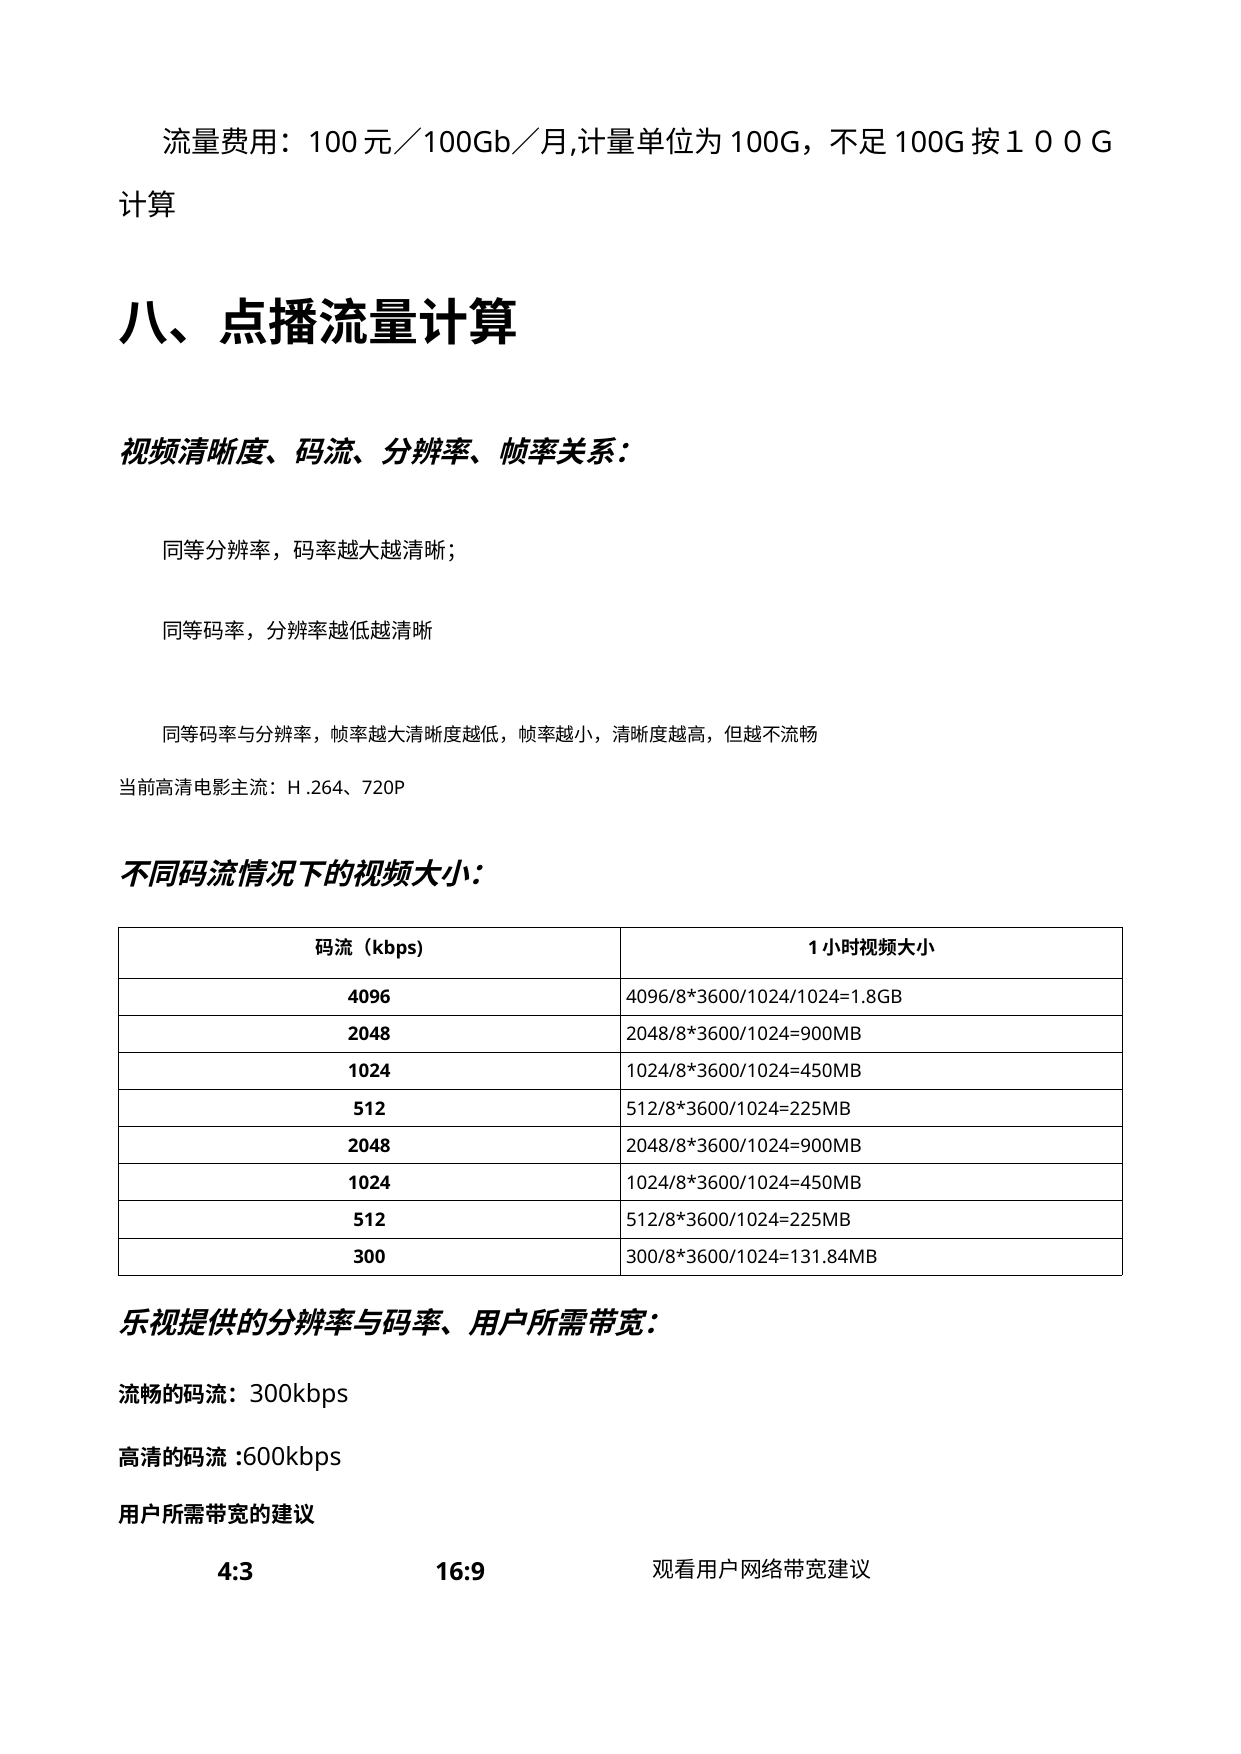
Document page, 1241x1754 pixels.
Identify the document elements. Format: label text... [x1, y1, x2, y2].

text 同等码率与分辨率，帧率越大清晰度越低，帧率越小，清晰度越高，但越不流畅 [118, 719, 1122, 746]
text 高清的码流 :600kbps [118, 1439, 1122, 1473]
table_cell 512 [119, 1090, 620, 1126]
table_cell 4096/8*3600/1024/1024=1.8GB [621, 979, 1122, 1015]
table_cell 1024/8*3600/1024=450MB [621, 1164, 1122, 1200]
table_cell 512 [119, 1201, 620, 1237]
table_header 4:3 [218, 1553, 435, 1617]
text 用户所需带宽的建议 [118, 1503, 1122, 1528]
table_cell 300 [119, 1239, 620, 1274]
text 流量费用：100元／100Gb／月,计量单位为100G，不足100G按１００Ｇ计算 [118, 118, 1122, 224]
subtitle 视频清晰度、码流、分辨率、帧率关系： [118, 429, 1122, 471]
table_cell 2048/8*3600/1024=900MB [621, 1127, 1122, 1163]
table_cell 1024/8*3600/1024=450MB [621, 1053, 1122, 1089]
subtitle 不同码流情况下的视频大小： [118, 851, 1122, 893]
text 同等码率，分辨率越低越清晰 [118, 619, 1122, 643]
text 流畅的码流：300kbps [118, 1376, 1122, 1409]
subtitle 乐视提供的分辨率与码率、用户所需带宽： [118, 1299, 1122, 1342]
table_cell 300/8*3600/1024=131.84MB [621, 1239, 1122, 1274]
subtitle 八、点播流量计算 [118, 283, 1122, 355]
table_header 16:9 [435, 1553, 652, 1617]
table_cell 2048 [119, 1016, 620, 1052]
table_header 1小时视频大小 [621, 928, 1122, 978]
table_header [118, 1553, 217, 1617]
table_header 观看用户网络带宽建议 [652, 1553, 1122, 1617]
table_cell 512/8*3600/1024=225MB [621, 1201, 1122, 1237]
table_cell 2048/8*3600/1024=900MB [621, 1016, 1122, 1052]
text 同等分辨率，码率越大越清晰； [118, 504, 1122, 573]
table_cell 2048 [119, 1127, 620, 1163]
table_cell 4096 [119, 979, 620, 1015]
table_cell 1024 [119, 1164, 620, 1200]
text 当前高清电影主流：H .264、720P [118, 772, 1122, 799]
table_cell 1024 [119, 1053, 620, 1089]
table_cell 512/8*3600/1024=225MB [621, 1090, 1122, 1126]
table_header 码流（kbps) [119, 928, 620, 978]
